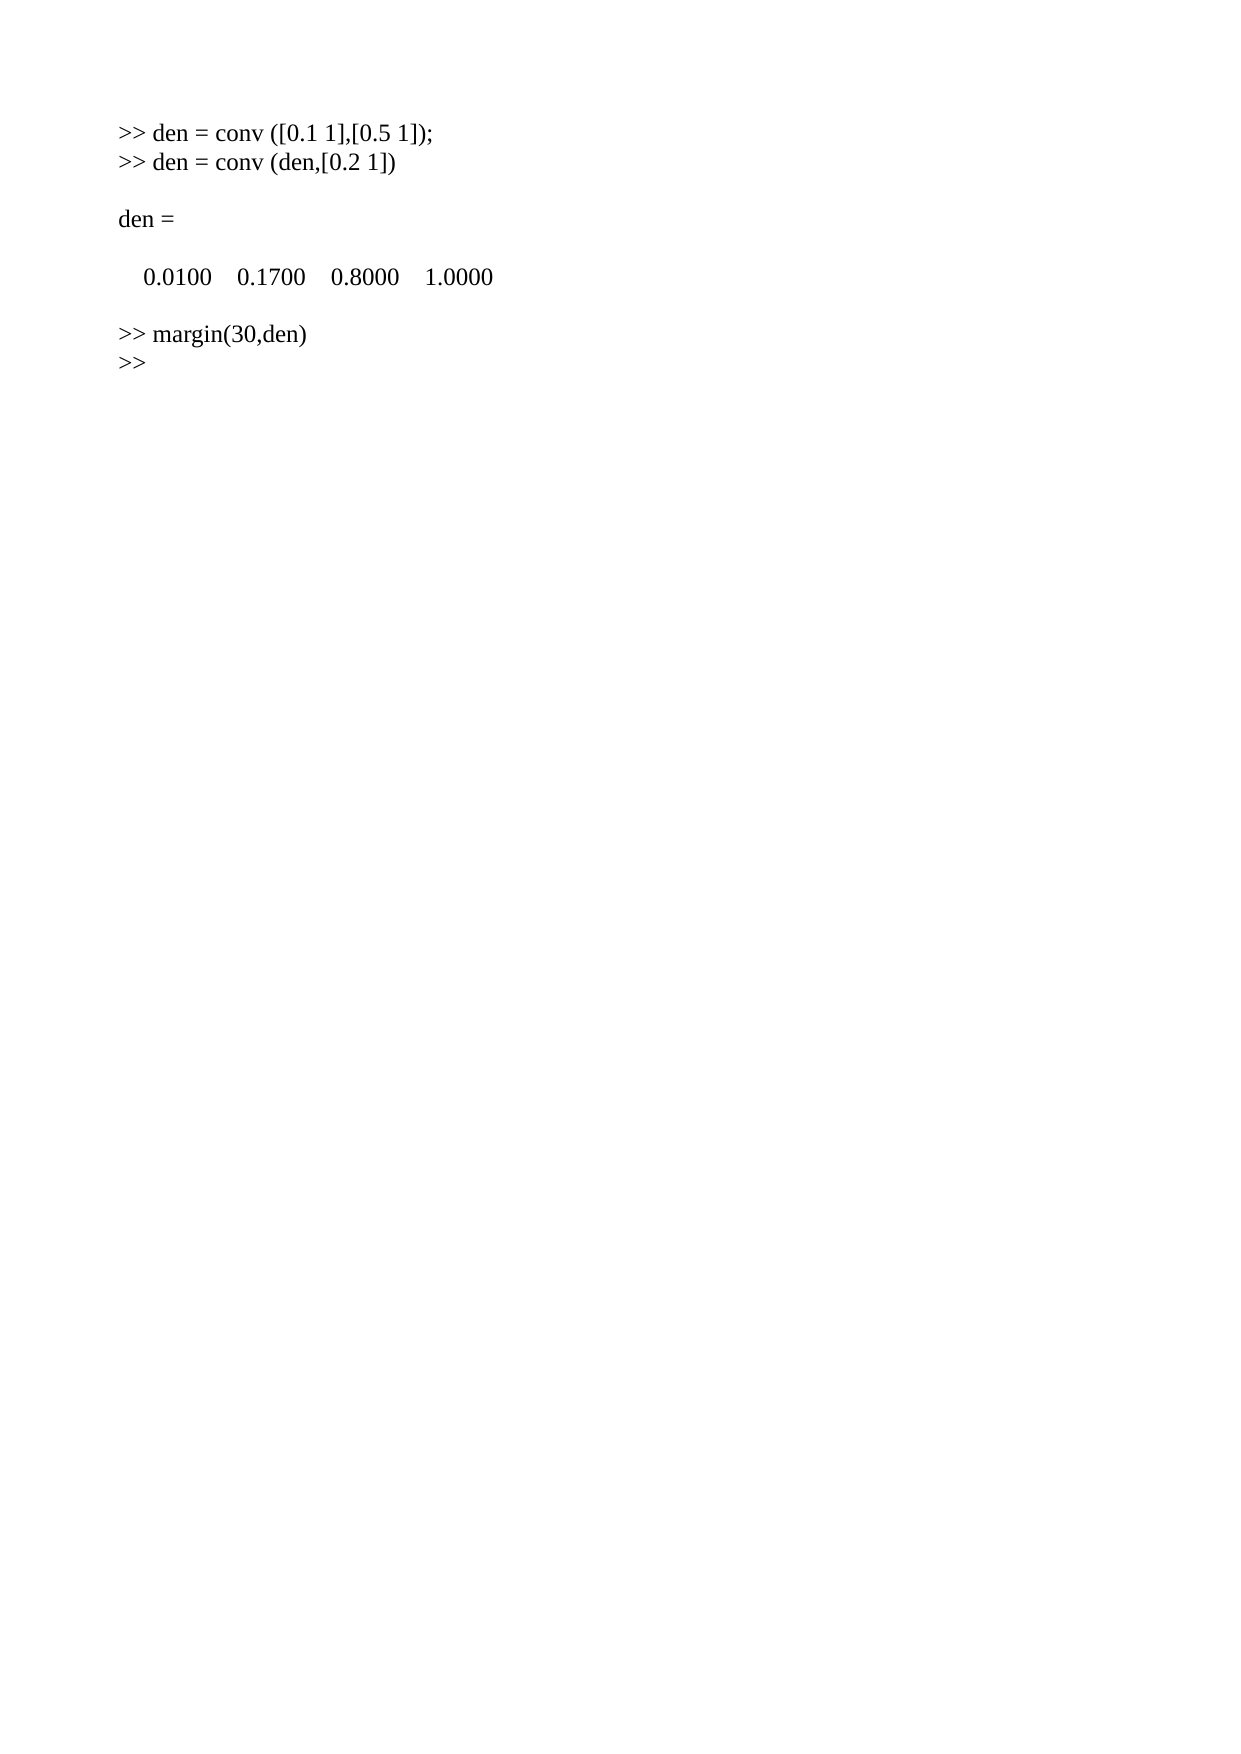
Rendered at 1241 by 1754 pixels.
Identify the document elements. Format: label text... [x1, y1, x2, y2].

text >> den = conv (den,[0.2 1]) [118, 147, 1122, 176]
text >> den = conv ([0.1 1],[0.5 1]); [118, 118, 1122, 147]
text den = [118, 204, 1122, 233]
text 0.0100 0.1700 0.8000 1.0000 [118, 262, 1122, 291]
text >> [118, 348, 1122, 377]
text >> margin(30,den) [118, 319, 1122, 348]
